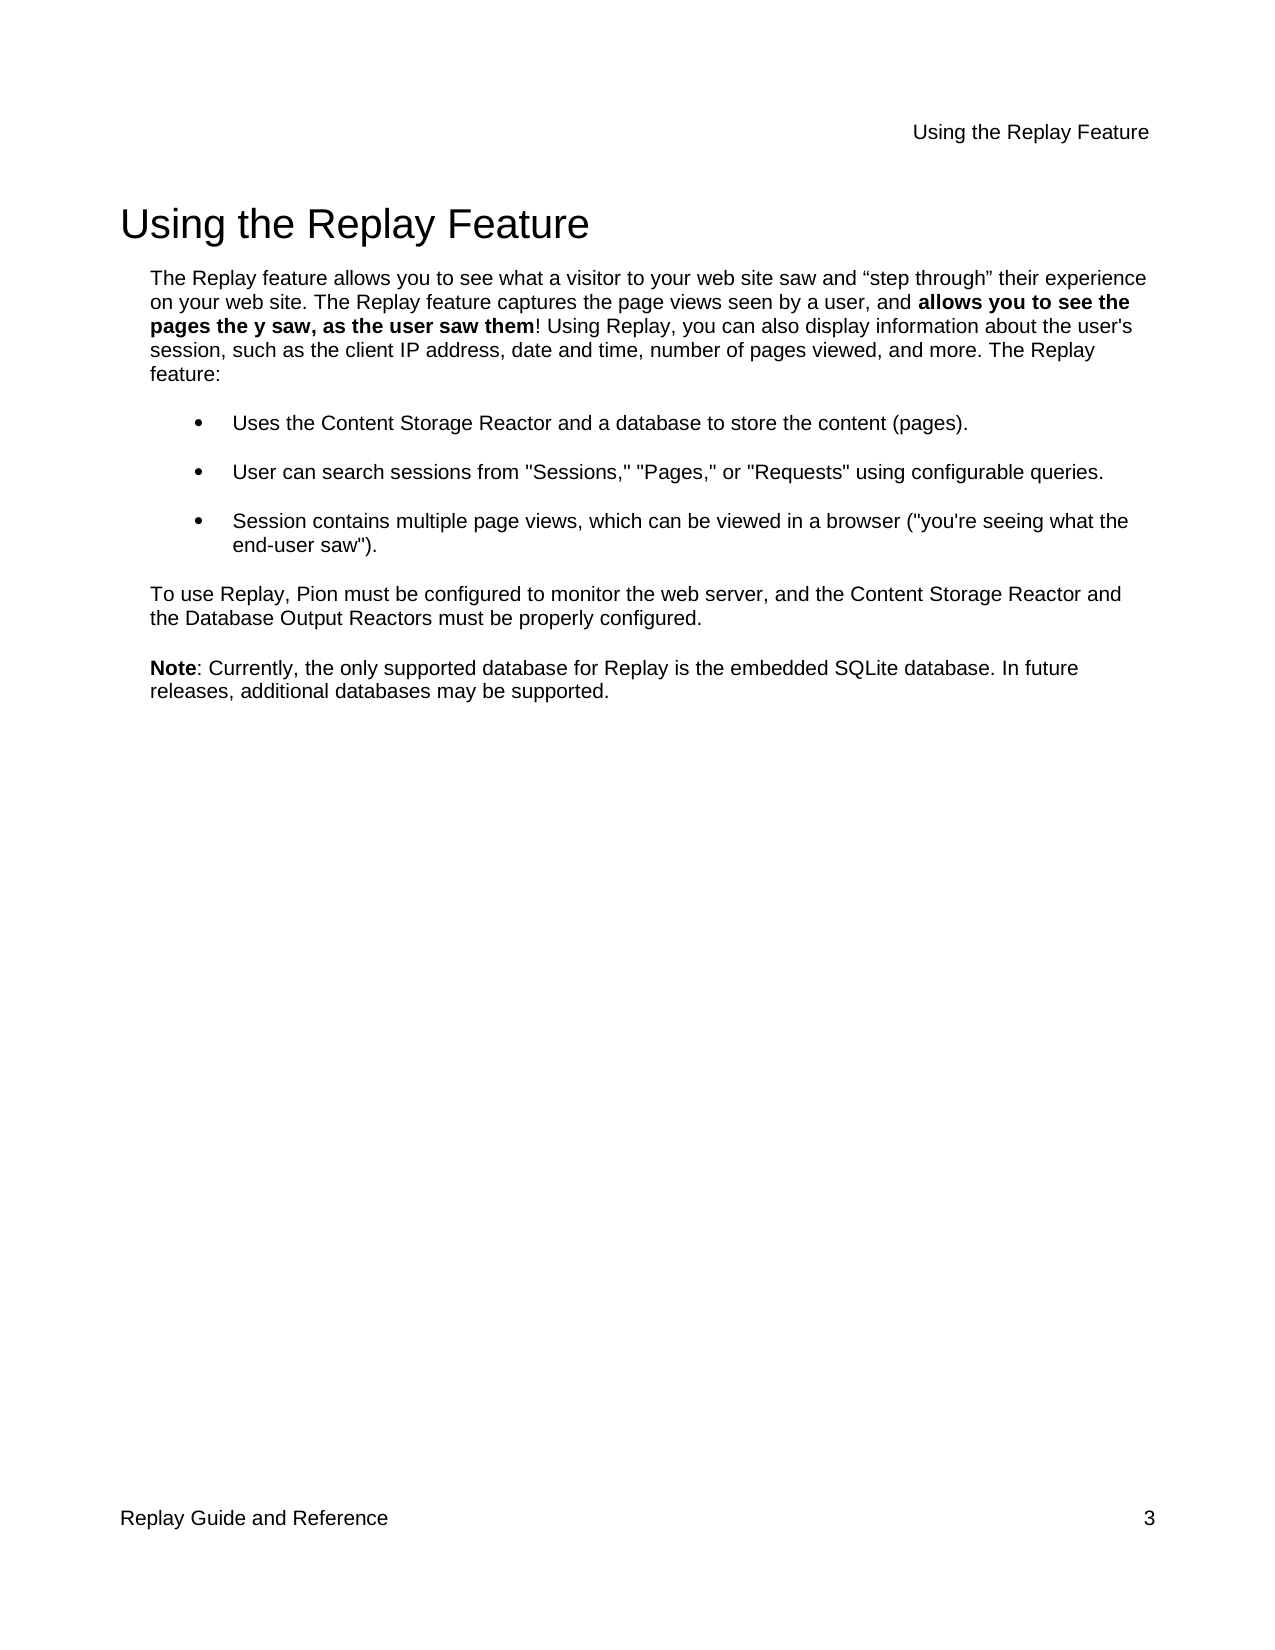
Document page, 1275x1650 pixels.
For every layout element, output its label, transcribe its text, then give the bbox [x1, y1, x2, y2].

text The Replay feature allows you to see what a visitor to your web site saw and “step through” their experience on your web site. The Replay feature captures the page views seen by a user, and allows you to see the pages the y saw, as the user saw them! Using Replay, you can also display information about the user's session, such as the client IP address, date and time, number of pages viewed, and more. The Replay feature: [150, 266, 1155, 386]
text Note: Currently, the only supported database for Replay is the embedded SQLite database. In future releases, additional databases may be supported. [150, 655, 1155, 703]
list Uses the Content Storage Reactor and a database to store the content (pages). [195, 411, 1155, 435]
list Session contains multiple page views, which can be viewed in a browser ("you're seeing what the end-user saw"). [195, 509, 1155, 557]
subtitle Using the Replay Feature [120, 199, 1155, 247]
list User can search sessions from "Sessions," "Pages," or "Requests" using configurable queries. [195, 460, 1155, 484]
text To use Replay, Pion must be configured to monitor the web server, and the Content Storage Reactor and the Database Output Reactors must be properly configured. [150, 582, 1155, 630]
